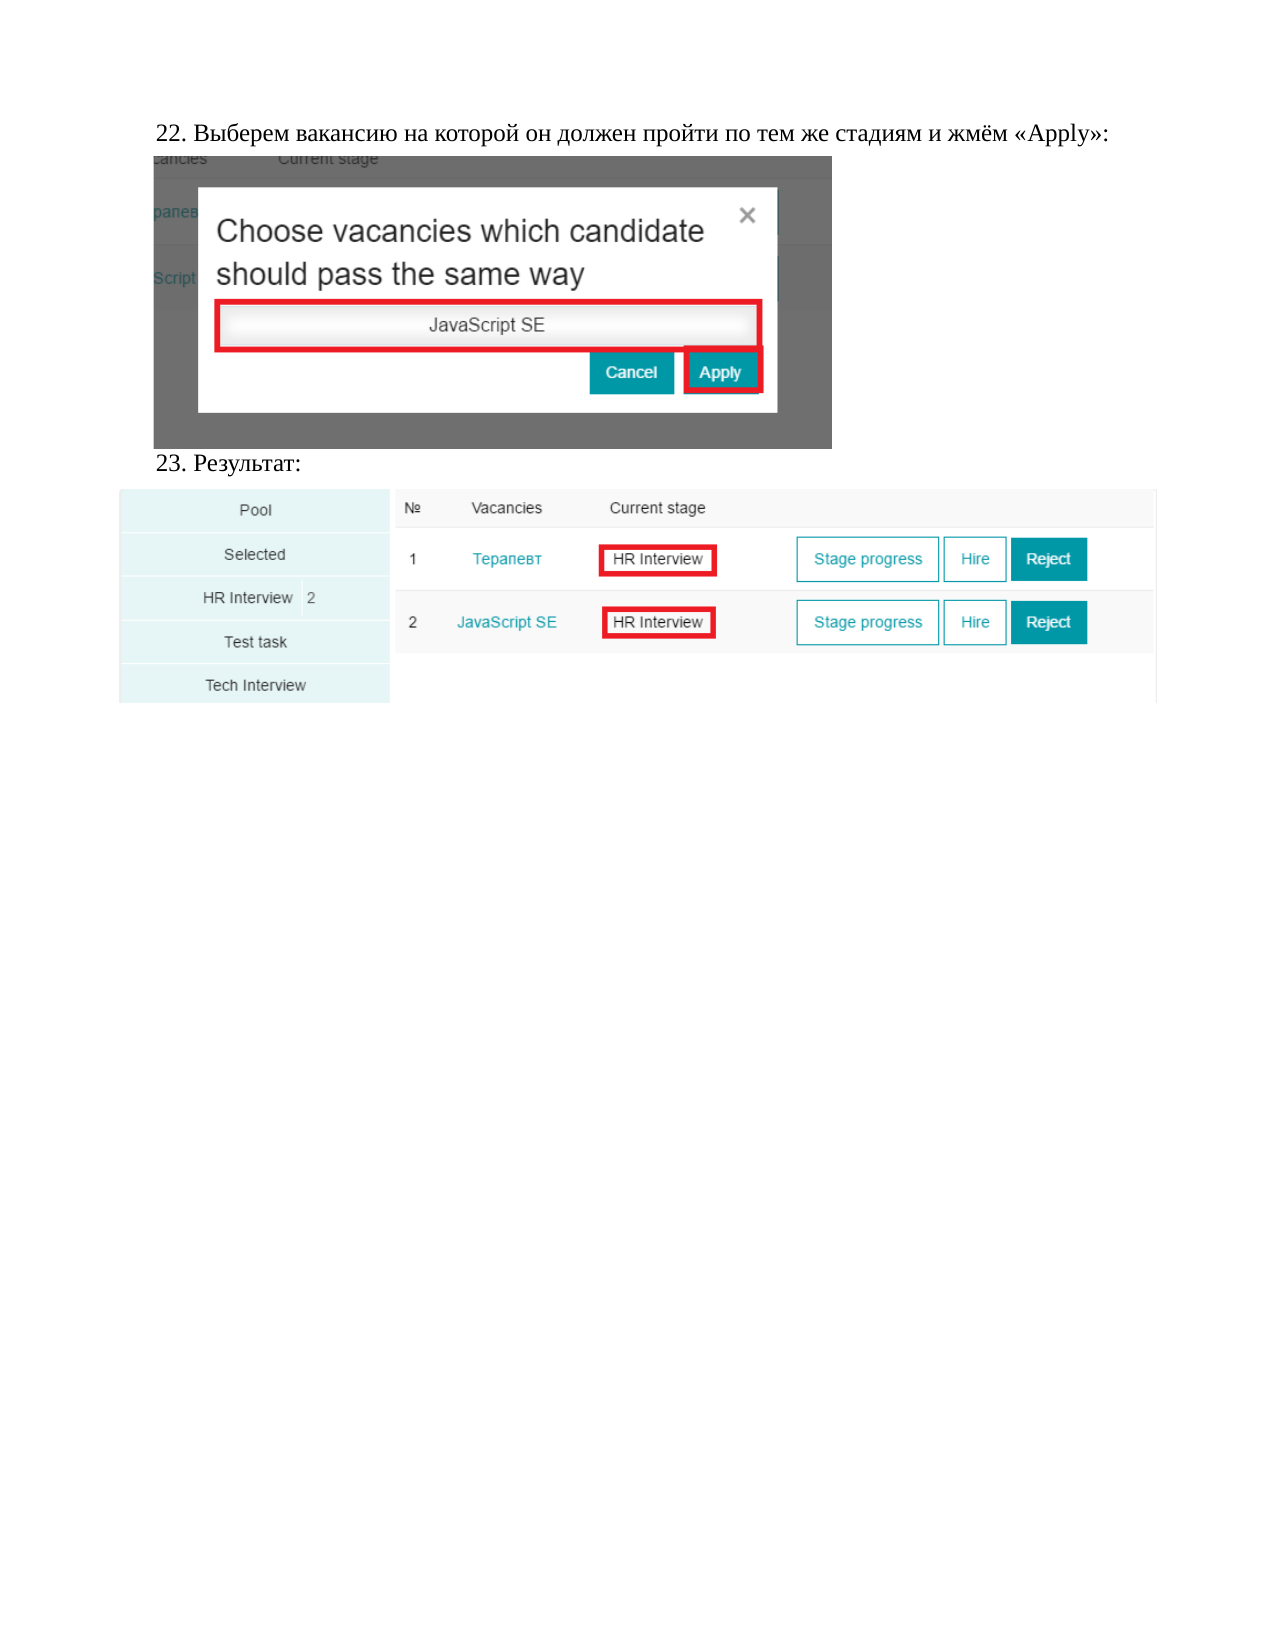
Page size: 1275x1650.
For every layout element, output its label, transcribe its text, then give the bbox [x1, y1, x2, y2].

list Результат: [156, 147, 1157, 477]
list Выберем вакансию на которой он должен пройти по тем же стадиям и жмём «Apply»: [156, 118, 1157, 147]
picture [118, 489, 1157, 703]
picture [153, 156, 832, 449]
